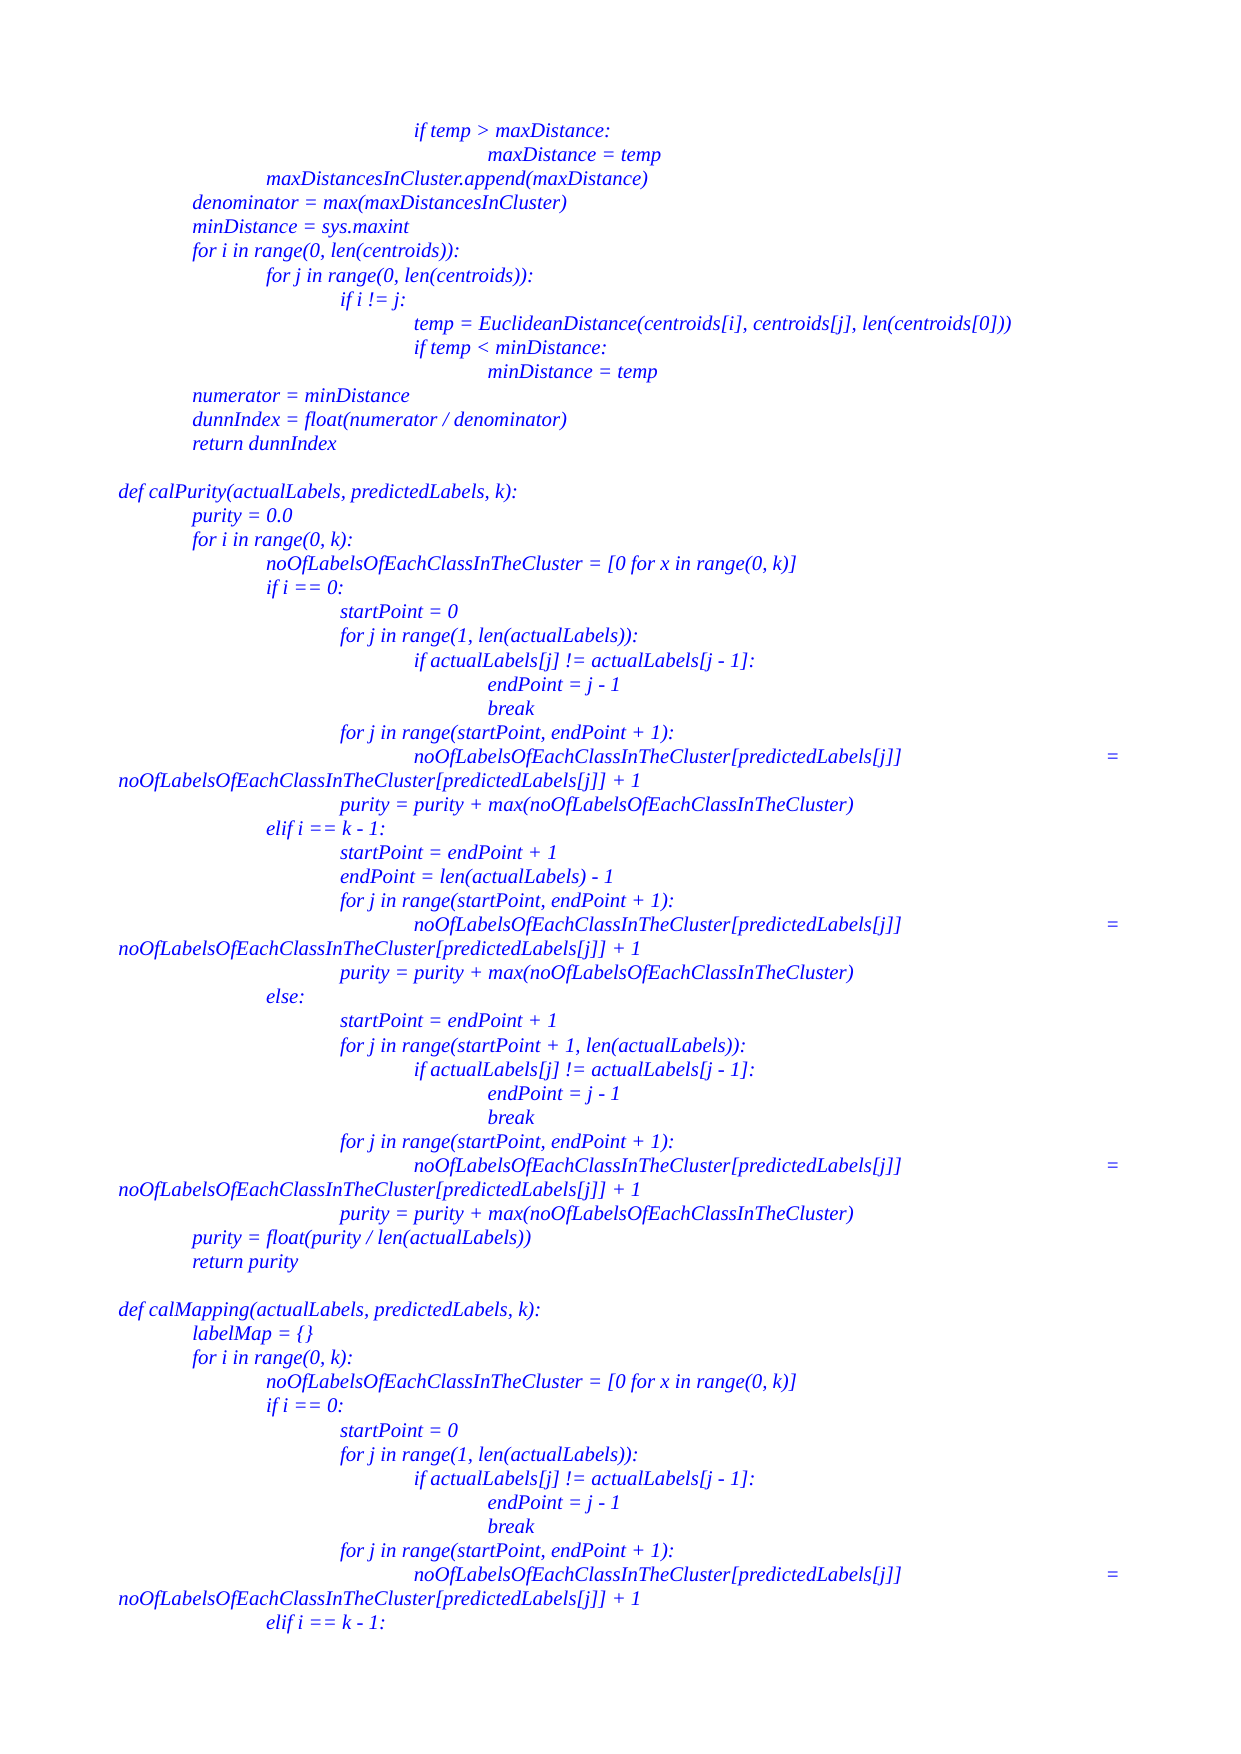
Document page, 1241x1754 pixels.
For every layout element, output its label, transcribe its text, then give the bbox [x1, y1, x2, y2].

text return dunnIndex [118, 431, 1122, 455]
text if temp < minDistance: [118, 335, 1122, 359]
text denominator = max(maxDistancesInCluster) [118, 190, 1122, 214]
text return purity [118, 1249, 1122, 1273]
text noOfLabelsOfEachClassInTheCluster = [0 for x in range(0, k)] [118, 1369, 1122, 1393]
text break [118, 1105, 1122, 1129]
text labelMap = {} [118, 1321, 1122, 1345]
text for j in range(0, len(centroids)): [118, 262, 1122, 287]
text if i == 0: [118, 575, 1122, 599]
text for j in range(startPoint, endPoint + 1): [118, 1129, 1122, 1153]
text if actualLabels[j] != actualLabels[j - 1]: [118, 1466, 1122, 1490]
text def calMapping(actualLabels, predictedLabels, k): [118, 1297, 1122, 1321]
text if actualLabels[j] != actualLabels[j - 1]: [118, 1057, 1122, 1081]
text maxDistancesInCluster.append(maxDistance) [118, 166, 1122, 190]
text endPoint = j - 1 [118, 672, 1122, 696]
text elif i == k - 1: [118, 816, 1122, 840]
text for j in range(1, len(actualLabels)): [118, 623, 1122, 647]
text startPoint = endPoint + 1 [118, 840, 1122, 864]
text if i == 0: [118, 1393, 1122, 1417]
text purity = purity + max(noOfLabelsOfEachClassInTheCluster) [118, 960, 1122, 984]
text purity = 0.0 [118, 503, 1122, 527]
text else: [118, 984, 1122, 1008]
text dunnIndex = float(numerator / denominator) [118, 407, 1122, 431]
text noOfLabelsOfEachClassInTheCluster[predictedLabels[j]] = noOfLabelsOfEachClassInTheCluster[predictedLabels[j]] + 1 [118, 1562, 1122, 1610]
text temp = EuclideanDistance(centroids[i], centroids[j], len(centroids[0])) [118, 311, 1122, 335]
text endPoint = j - 1 [118, 1490, 1122, 1514]
text for j in range(startPoint, endPoint + 1): [118, 888, 1122, 912]
text endPoint = len(actualLabels) - 1 [118, 864, 1122, 888]
text for j in range(1, len(actualLabels)): [118, 1442, 1122, 1466]
text break [118, 1514, 1122, 1538]
text break [118, 696, 1122, 720]
text startPoint = 0 [118, 599, 1122, 623]
text def calPurity(actualLabels, predictedLabels, k): [118, 479, 1122, 503]
text noOfLabelsOfEachClassInTheCluster = [0 for x in range(0, k)] [118, 551, 1122, 575]
text endPoint = j - 1 [118, 1081, 1122, 1105]
text purity = purity + max(noOfLabelsOfEachClassInTheCluster) [118, 792, 1122, 816]
text startPoint = 0 [118, 1417, 1122, 1442]
text purity = float(purity / len(actualLabels)) [118, 1225, 1122, 1249]
text for j in range(startPoint, endPoint + 1): [118, 720, 1122, 744]
text elif i == k - 1: [118, 1610, 1122, 1634]
text if actualLabels[j] != actualLabels[j - 1]: [118, 647, 1122, 672]
text minDistance = temp [118, 359, 1122, 383]
text for i in range(0, k): [118, 527, 1122, 551]
text noOfLabelsOfEachClassInTheCluster[predictedLabels[j]] = noOfLabelsOfEachClassInTheCluster[predictedLabels[j]] + 1 [118, 912, 1122, 960]
text startPoint = endPoint + 1 [118, 1008, 1122, 1032]
text maxDistance = temp [118, 142, 1122, 166]
text noOfLabelsOfEachClassInTheCluster[predictedLabels[j]] = noOfLabelsOfEachClassInTheCluster[predictedLabels[j]] + 1 [118, 1153, 1122, 1201]
text noOfLabelsOfEachClassInTheCluster[predictedLabels[j]] = noOfLabelsOfEachClassInTheCluster[predictedLabels[j]] + 1 [118, 744, 1122, 792]
text if i != j: [118, 287, 1122, 311]
text purity = purity + max(noOfLabelsOfEachClassInTheCluster) [118, 1201, 1122, 1225]
text for j in range(startPoint + 1, len(actualLabels)): [118, 1032, 1122, 1057]
text if temp > maxDistance: [118, 118, 1122, 142]
text for j in range(startPoint, endPoint + 1): [118, 1538, 1122, 1562]
text minDistance = sys.maxint [118, 214, 1122, 238]
text for i in range(0, len(centroids)): [118, 238, 1122, 262]
text numerator = minDistance [118, 383, 1122, 407]
text for i in range(0, k): [118, 1345, 1122, 1369]
